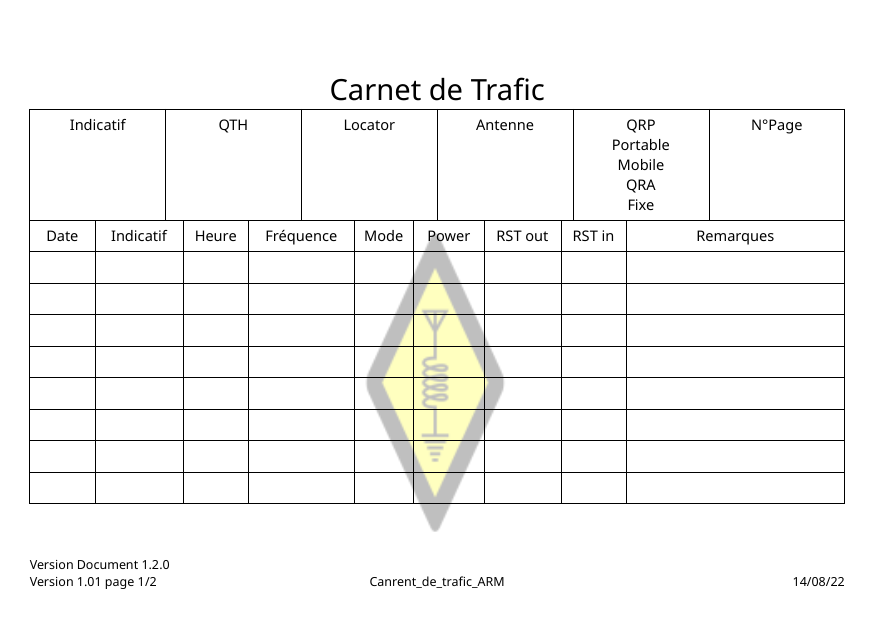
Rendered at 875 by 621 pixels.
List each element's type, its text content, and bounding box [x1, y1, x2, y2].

picture [414, 410, 484, 440]
picture [414, 230, 484, 251]
table_cell [30, 252, 95, 283]
table_cell [355, 252, 359, 283]
table_cell [355, 315, 359, 346]
table_header Mode [355, 221, 413, 251]
table_cell [249, 410, 354, 440]
table_cell [30, 473, 95, 503]
picture [485, 252, 512, 283]
table_header Date [30, 221, 95, 251]
picture [359, 230, 413, 251]
table_header RST in [562, 221, 626, 251]
table_cell [627, 473, 844, 503]
picture [414, 252, 484, 283]
table_cell [627, 378, 844, 409]
table_cell [562, 347, 626, 377]
table_cell [355, 284, 359, 314]
picture [414, 473, 484, 503]
table_cell [627, 441, 844, 472]
table_header Antenne [438, 110, 573, 220]
table_cell [96, 410, 183, 440]
table_cell [562, 284, 626, 314]
table_cell [249, 378, 354, 409]
picture [485, 441, 512, 472]
table_cell [96, 252, 183, 283]
table_cell [96, 347, 183, 377]
table_cell [355, 347, 359, 377]
table_cell [562, 441, 626, 472]
picture [485, 315, 512, 346]
table_header Remarques [627, 221, 844, 251]
picture [414, 378, 484, 409]
table_cell [562, 252, 626, 283]
table_cell [562, 315, 626, 346]
picture [359, 252, 413, 283]
table_cell [512, 284, 561, 314]
picture [359, 473, 413, 503]
table_cell [30, 378, 95, 409]
picture [485, 284, 512, 314]
table_cell [355, 378, 359, 409]
table_cell [30, 315, 95, 346]
table_cell [184, 378, 248, 409]
picture [414, 284, 484, 314]
table_cell [627, 315, 844, 346]
picture [414, 441, 484, 472]
table_cell [184, 410, 248, 440]
table_header QRP Portable Mobile QRA Fixe [574, 110, 709, 220]
table_cell [562, 378, 626, 409]
table_cell [96, 284, 183, 314]
picture [485, 378, 512, 409]
picture [414, 315, 484, 346]
table_cell [30, 441, 95, 472]
table_header Indicatif [30, 110, 165, 220]
table_cell [184, 347, 248, 377]
table_header RST out [485, 221, 561, 251]
table_cell [562, 473, 626, 503]
picture [485, 347, 512, 377]
table_cell [249, 441, 354, 472]
table_cell [184, 473, 248, 503]
picture [485, 473, 512, 503]
table_cell [184, 252, 248, 283]
picture [359, 347, 413, 377]
table_cell [184, 284, 248, 314]
table_cell [627, 252, 844, 283]
table_cell [30, 347, 95, 377]
picture [359, 504, 512, 537]
table_header Heure [184, 221, 248, 251]
table_cell [96, 315, 183, 346]
table_cell [512, 441, 561, 472]
picture [485, 410, 512, 440]
table_header Indicatif [96, 221, 183, 251]
table_cell [512, 347, 561, 377]
table_cell [512, 410, 561, 440]
table_cell [562, 410, 626, 440]
picture [359, 284, 413, 314]
table_header Locator [302, 110, 437, 220]
picture [359, 441, 413, 472]
text Carnet de Trafic [29, 69, 844, 109]
table_cell [30, 284, 95, 314]
table_cell [512, 378, 561, 409]
table_header N°Page [710, 110, 844, 220]
table_cell [249, 252, 354, 283]
table_header Fréquence [249, 221, 354, 251]
table_cell [249, 473, 354, 503]
table_cell [627, 284, 844, 314]
table_cell [355, 410, 359, 440]
table_cell [627, 410, 844, 440]
table_header Power [414, 221, 484, 230]
table_cell [512, 252, 561, 283]
table_cell [627, 347, 844, 377]
table_cell [249, 347, 354, 377]
table_cell [184, 441, 248, 472]
picture [359, 315, 413, 346]
table_cell [355, 441, 359, 472]
picture [485, 230, 512, 251]
table_cell [249, 315, 354, 346]
table_cell [184, 315, 248, 346]
table_cell [512, 473, 561, 503]
table_cell [512, 315, 561, 346]
picture [359, 410, 413, 440]
table_cell [249, 284, 354, 314]
table_cell [96, 473, 183, 503]
table_header QTH [166, 110, 301, 220]
picture [359, 378, 413, 409]
picture [414, 347, 484, 377]
table_cell [355, 473, 359, 503]
table_cell [96, 378, 183, 409]
table_cell [30, 410, 95, 440]
table_cell [96, 441, 183, 472]
